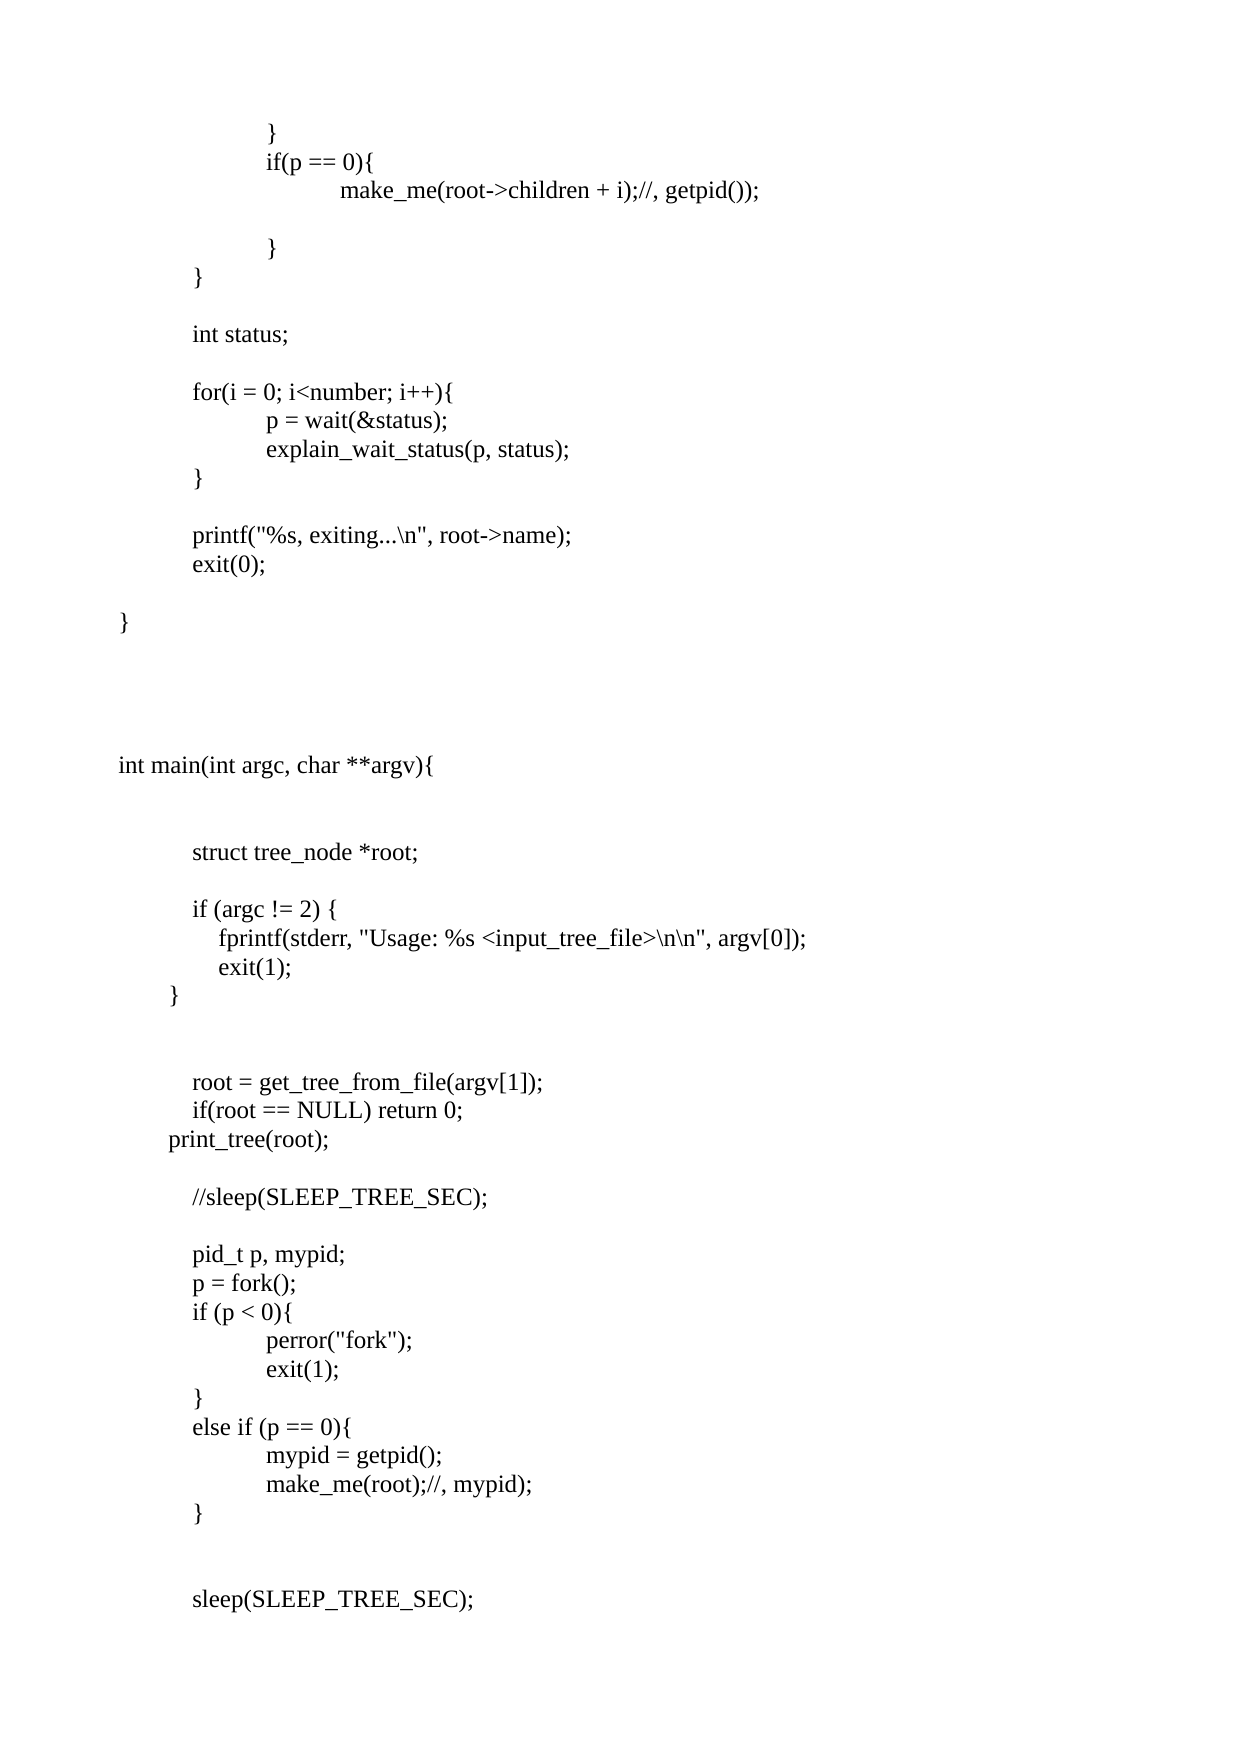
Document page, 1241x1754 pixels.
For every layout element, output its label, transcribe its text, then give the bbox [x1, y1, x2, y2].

text } [118, 262, 1122, 291]
text for(i = 0; i<number; i++){ [118, 377, 1122, 406]
text p = fork(); [118, 1268, 1122, 1297]
text printf("%s, exiting...\n", root->name); [118, 521, 1122, 549]
text make_me(root);//, mypid); [118, 1469, 1122, 1498]
text } [118, 463, 1122, 492]
text if (p < 0){ [118, 1297, 1122, 1326]
text fprintf(stderr, "Usage: %s <input_tree_file>\n\n", argv[0]); [118, 923, 1122, 952]
text root = get_tree_from_file(argv[1]); [118, 1067, 1122, 1096]
text } [118, 233, 1122, 262]
text exit(1); [118, 1354, 1122, 1383]
text //sleep(SLEEP_TREE_SEC); [118, 1182, 1122, 1211]
text sleep(SLEEP_TREE_SEC); [118, 1584, 1122, 1613]
text if(root == NULL) return 0; [118, 1096, 1122, 1124]
text mypid = getpid(); [118, 1441, 1122, 1469]
text } [118, 118, 1122, 147]
text int main(int argc, char **argv){ [118, 751, 1122, 779]
text int status; [118, 319, 1122, 348]
text } [118, 1383, 1122, 1412]
text make_me(root->children + i);//, getpid()); [118, 176, 1122, 233]
text } [118, 1498, 1122, 1527]
text else if (p == 0){ [118, 1412, 1122, 1441]
text perror("fork"); [118, 1326, 1122, 1354]
text if (argc != 2) { [118, 894, 1122, 923]
text } [118, 607, 1122, 636]
text } [118, 981, 1122, 1009]
text if(p == 0){ [118, 147, 1122, 176]
text print_tree(root); [118, 1124, 1122, 1153]
text exit(1); [118, 952, 1122, 981]
text explain_wait_status(p, status); [118, 434, 1122, 463]
text struct tree_node *root; [118, 837, 1122, 866]
text pid_t p, mypid; [118, 1239, 1122, 1268]
text p = wait(&status); [118, 406, 1122, 434]
text exit(0); [118, 549, 1122, 578]
